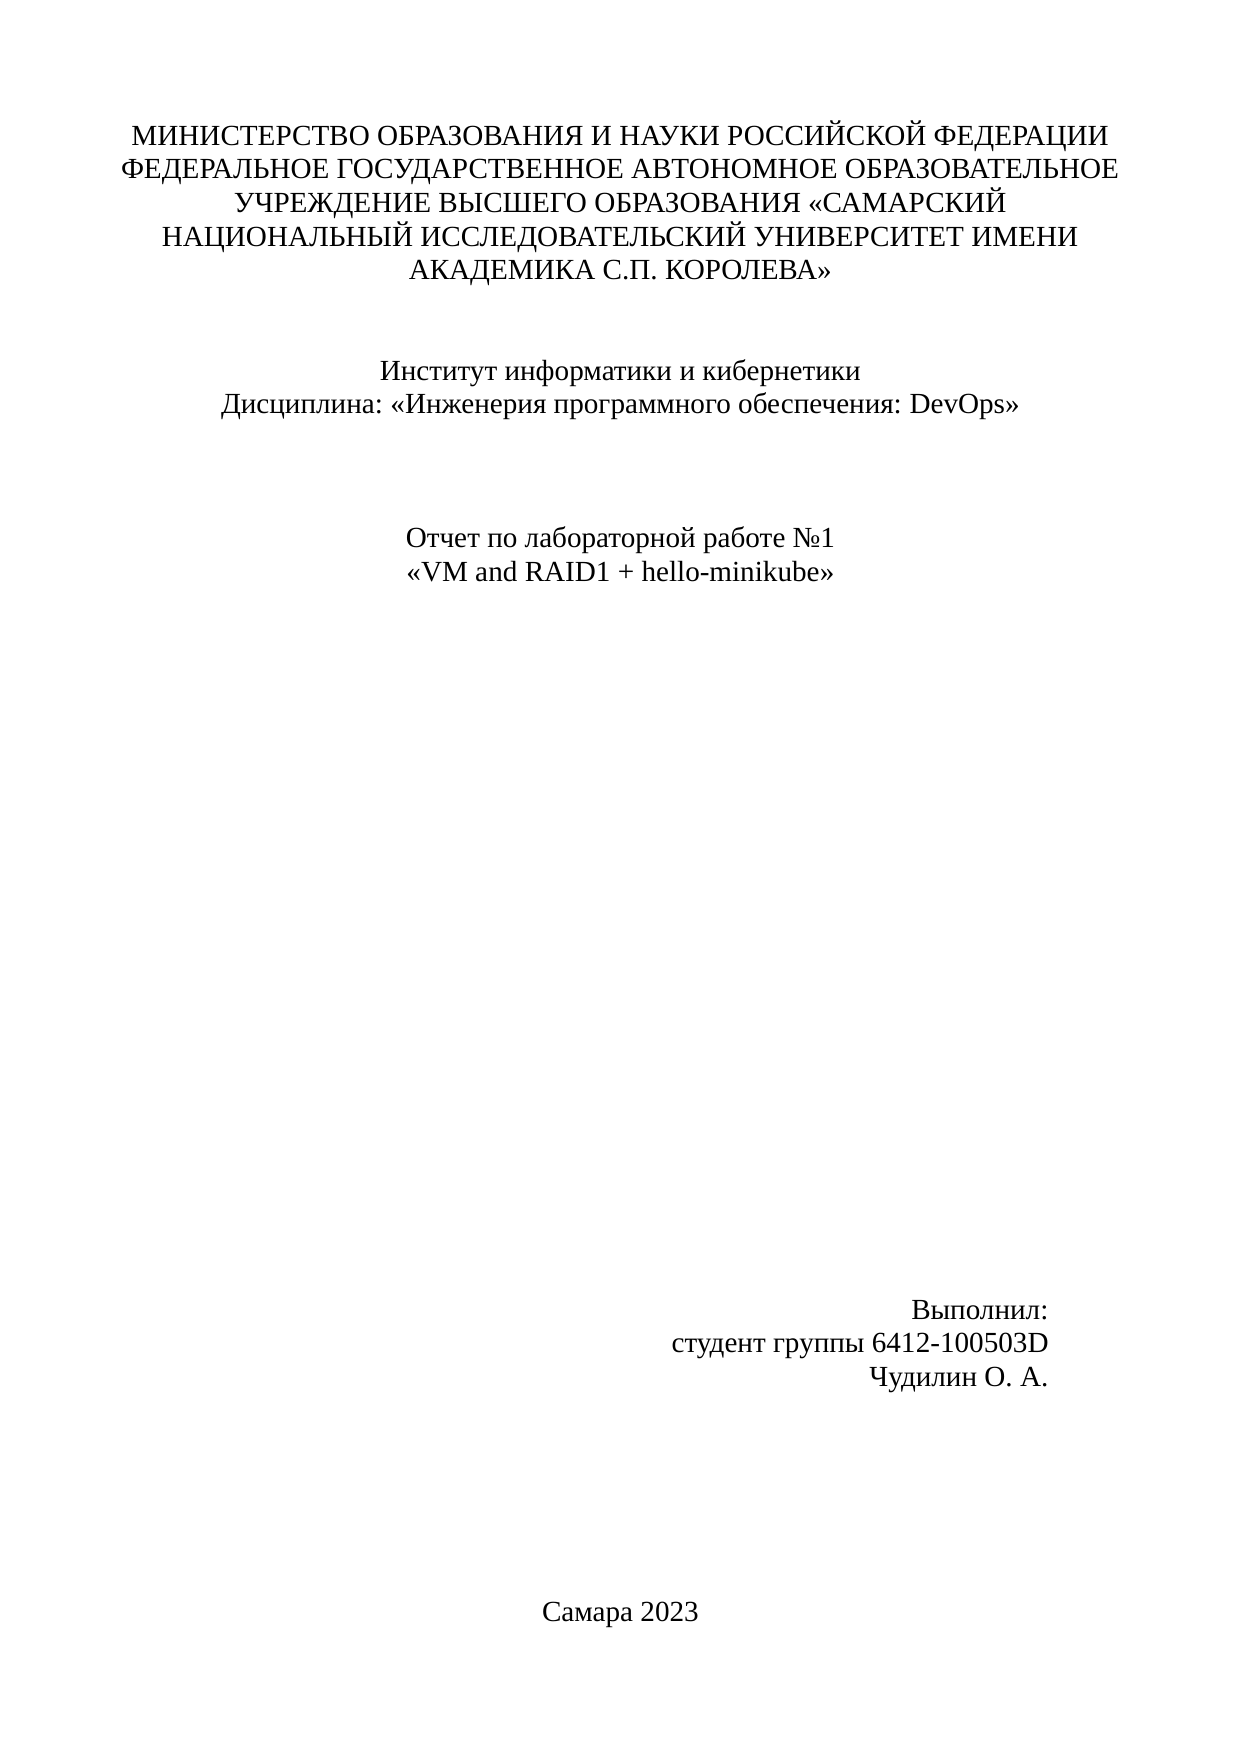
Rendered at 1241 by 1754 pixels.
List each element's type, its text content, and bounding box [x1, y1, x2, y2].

text Дисциплина: «Инженерия программного обеспечения: DevOps» [118, 386, 1122, 420]
text МИНИСТЕРСТВО ОБРАЗОВАНИЯ И НАУКИ РОССИЙСКОЙ ФЕДЕРАЦИИ [118, 118, 1122, 152]
text Отчет по лабораторной работе №1 [118, 521, 1122, 554]
text студент группы 6412-100503D [118, 1326, 1048, 1359]
text ФЕДЕРАЛЬНОЕ ГОСУДАРСТВЕННОЕ АВТОНОМНОЕ ОБРАЗОВАТЕЛЬНОЕ УЧРЕЖДЕНИЕ ВЫСШЕГО ОБРАЗОВАНИЯ «САМАРСКИЙ НАЦИОНАЛЬНЫЙ ИССЛЕДОВАТЕЛЬСКИЙ УНИВЕРСИТЕТ ИМЕНИ АКАДЕМИКА С.П. КОРОЛЕВА» [118, 152, 1122, 286]
text Чудилин О. А. [118, 1359, 1048, 1393]
text Институт информатики и кибернетики [118, 353, 1122, 386]
text Самара 2023 [118, 1594, 1122, 1627]
text «VM and RAID1 + hello-minikube» [118, 554, 1122, 588]
text Выполнил: [118, 1258, 1048, 1326]
